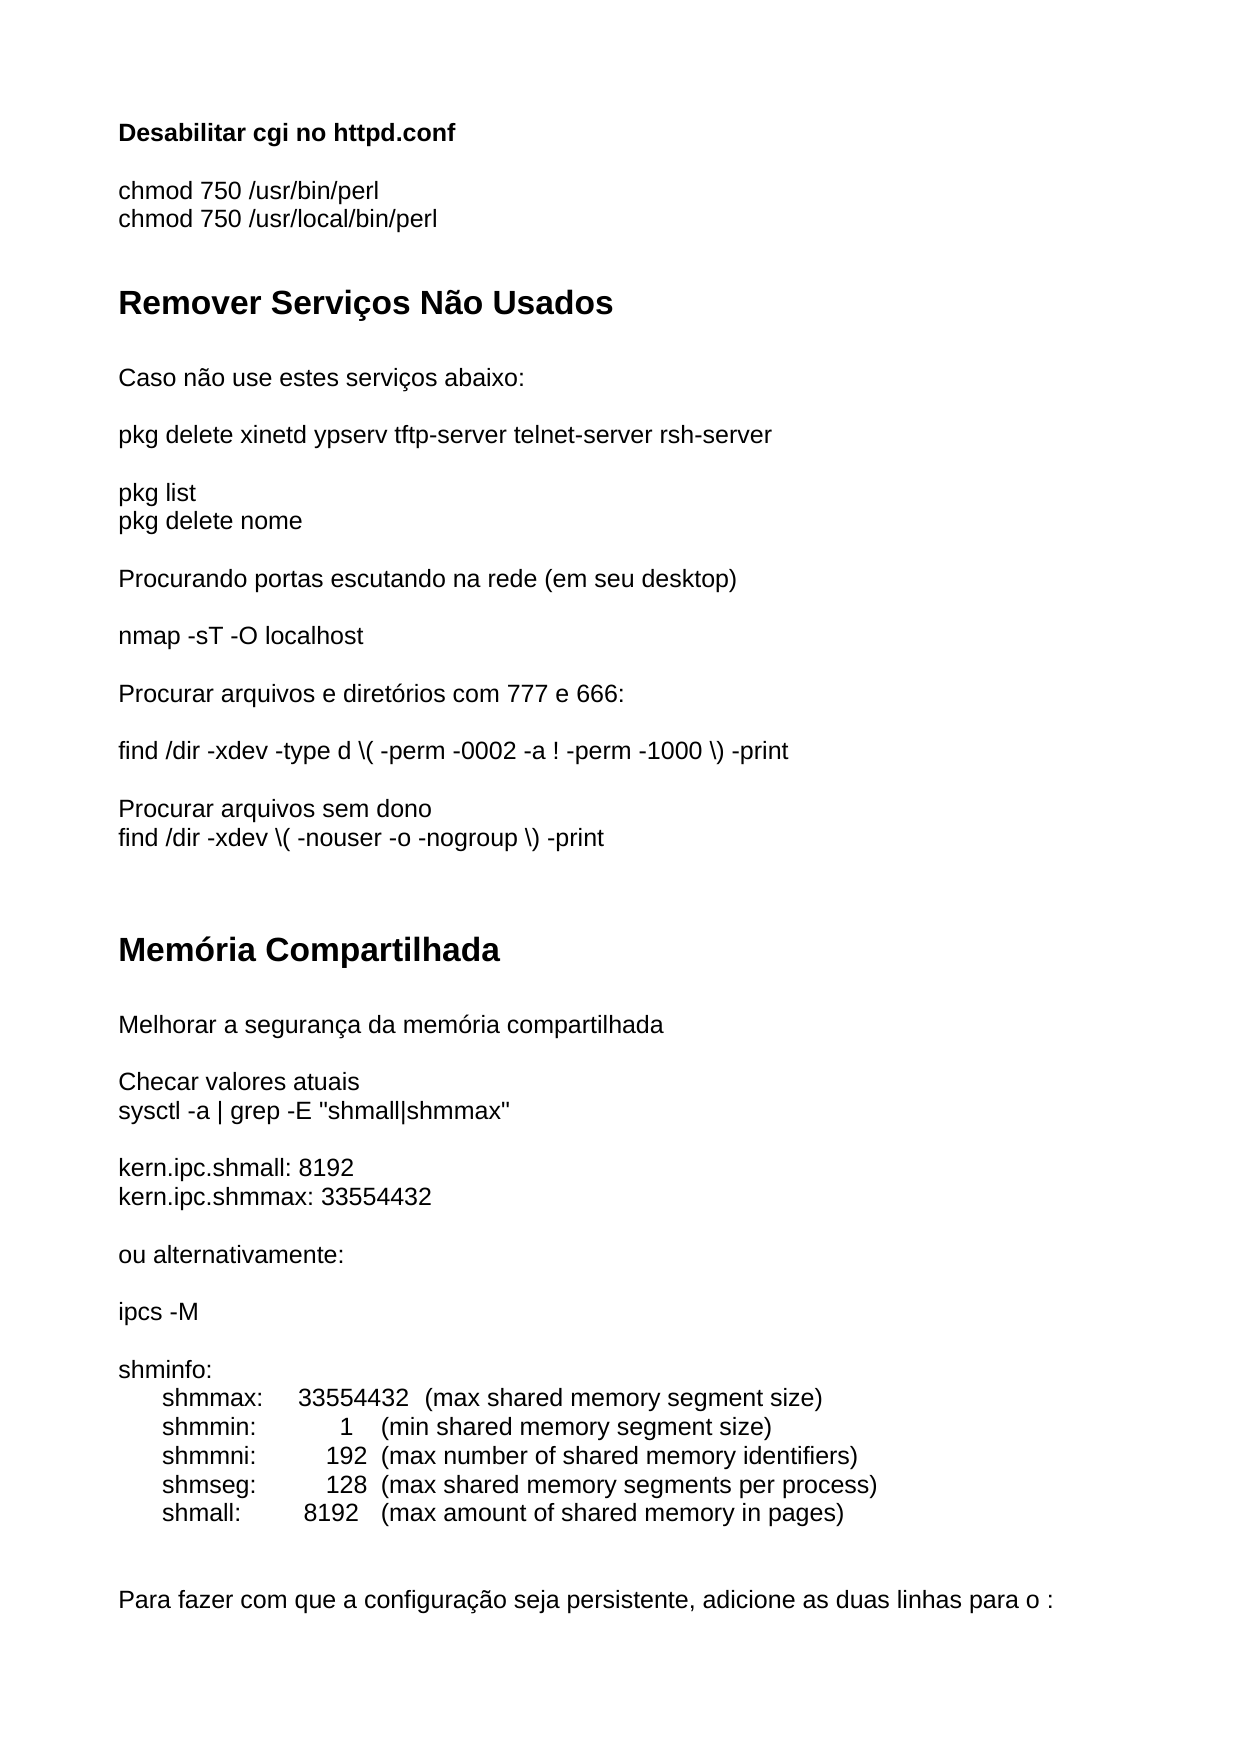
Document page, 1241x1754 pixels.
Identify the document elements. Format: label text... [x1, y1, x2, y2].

text chmod 750 /usr/bin/perl [118, 176, 1122, 204]
text pkg list [118, 478, 1122, 506]
text shminfo: [118, 1354, 1122, 1383]
text find /dir -xdev \( -nouser -o -nogroup \) -print [118, 823, 1122, 851]
text pkg delete xinetd ypserv tftp-server telnet-server rsh-server [118, 420, 1122, 449]
subtitle Remover Serviços Não Usados [118, 283, 1122, 321]
text pkg delete nome [118, 506, 1122, 535]
text find /dir -xdev -type d \( -perm -0002 -a ! -perm -1000 \) -print [118, 736, 1122, 765]
text shmseg: 128 (max shared memory segments per process) [118, 1469, 1122, 1498]
text Melhorar a segurança da memória compartilhada [118, 1009, 1122, 1038]
text Procurar arquivos sem dono [118, 794, 1122, 823]
text Procurar arquivos e diretórios com 777 e 666: [118, 679, 1122, 708]
text shmmin: 1 (min shared memory segment size) [118, 1412, 1122, 1441]
text kern.ipc.shmmax: 33554432 [118, 1182, 1122, 1211]
text chmod 750 /usr/local/bin/perl [118, 204, 1122, 233]
text Procurando portas escutando na rede (em seu desktop) [118, 564, 1122, 593]
subtitle Memória Compartilhada [118, 930, 1122, 968]
text shmmni: 192 (max number of shared memory identifiers) [118, 1441, 1122, 1469]
text shmall: 8192 (max amount of shared memory in pages) [118, 1498, 1122, 1527]
text Caso não use estes serviços abaixo: [118, 363, 1122, 391]
text ou alternativamente: [118, 1239, 1122, 1268]
text shmmax: 33554432 (max shared memory segment size) [118, 1383, 1122, 1412]
text kern.ipc.shmall: 8192 [118, 1153, 1122, 1182]
text Desabilitar cgi no httpd.conf [118, 118, 1122, 147]
text Para fazer com que a configuração seja persistente, adicione as duas linhas para o : [118, 1584, 1122, 1613]
text nmap -sT -O localhost [118, 621, 1122, 650]
text Checar valores atuais [118, 1067, 1122, 1096]
text ipcs -M [118, 1297, 1122, 1326]
text sysctl -a | grep -E "shmall|shmmax" [118, 1096, 1122, 1124]
